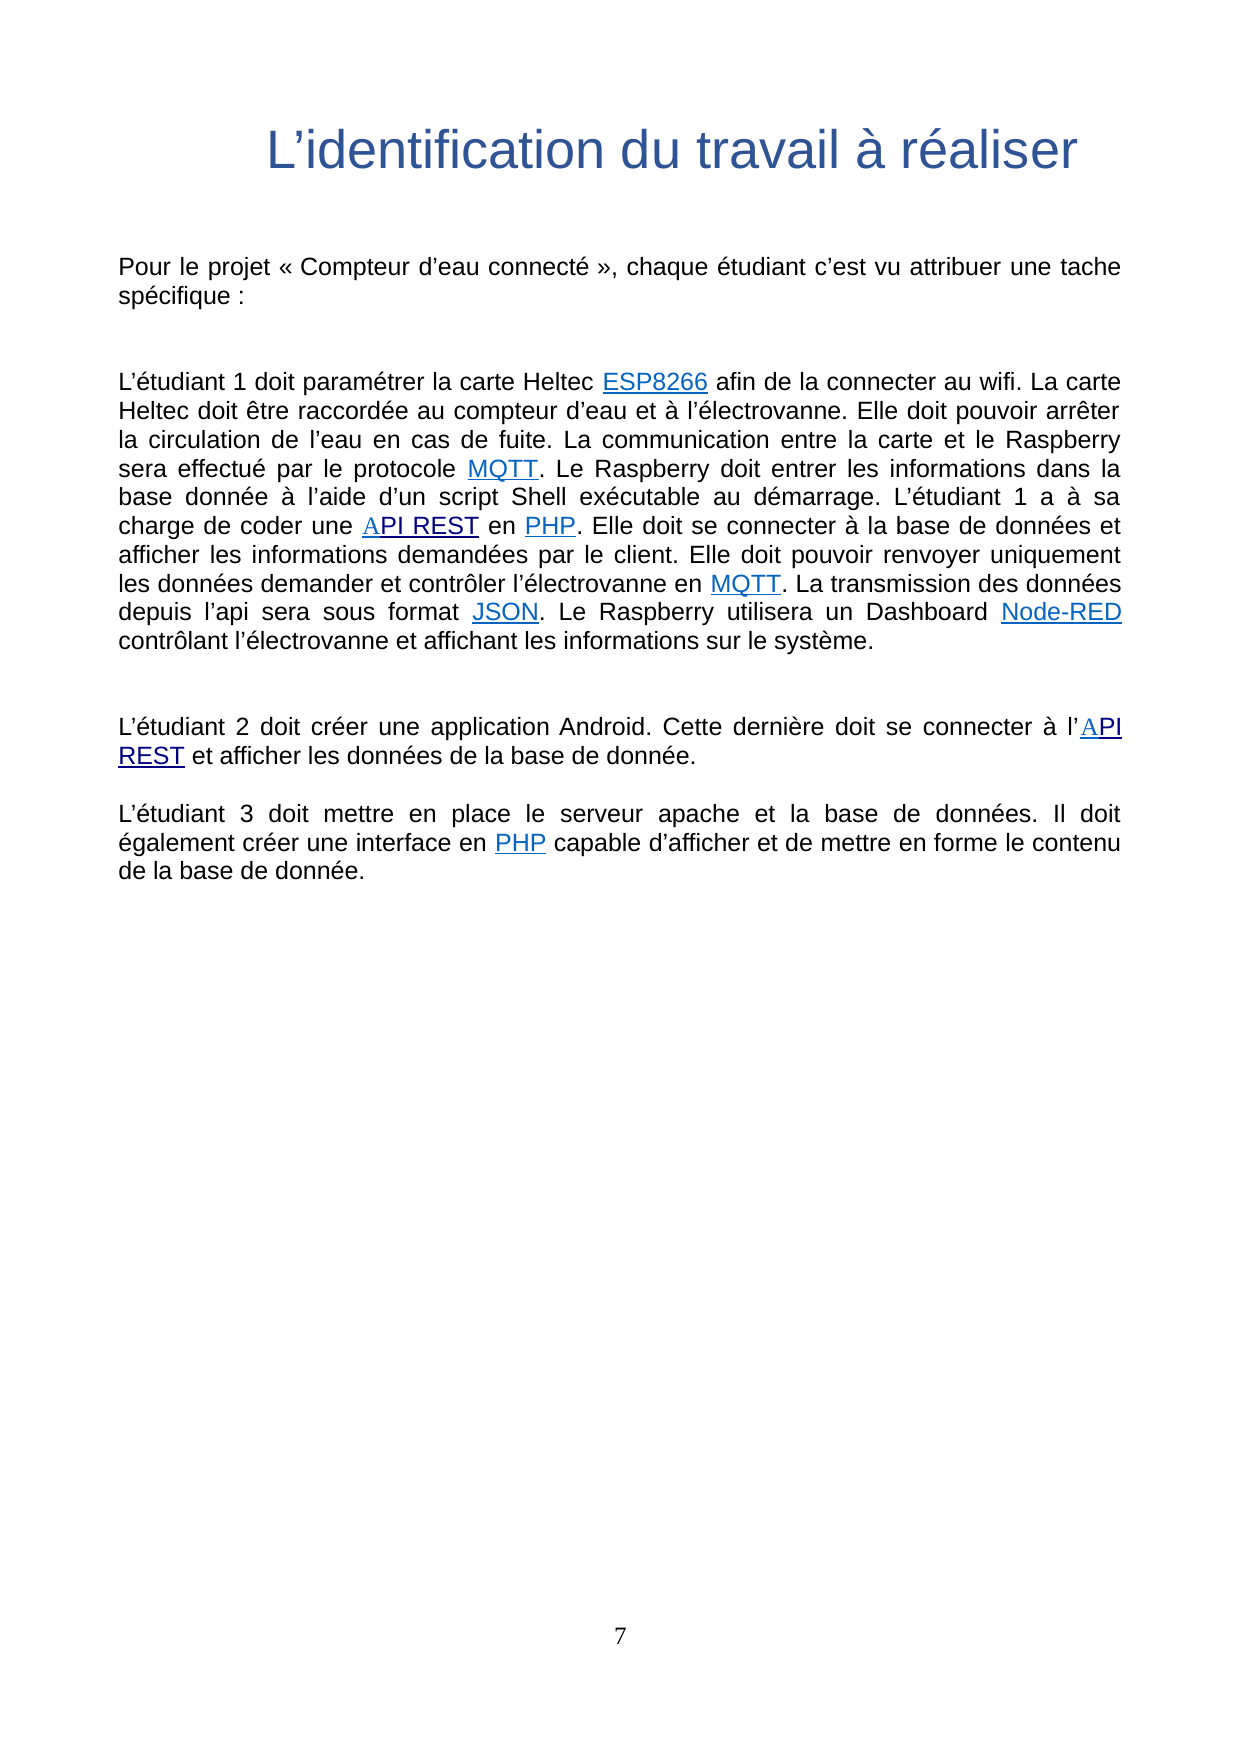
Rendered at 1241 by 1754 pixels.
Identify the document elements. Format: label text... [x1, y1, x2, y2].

text L’étudiant 3 doit mettre en place le serveur apache et la base de données. Il doit également créer une interface en PHP capable d’afficher et de mettre en forme le contenu de la base de donnée. [118, 799, 1122, 885]
text L’étudiant 2 doit créer une application Android. Cette dernière doit se connecter à l’API REST et afficher les données de la base de donnée. [118, 712, 1122, 770]
subtitle L’identification du travail à réaliser [192, 118, 1122, 180]
text Pour le projet « Compteur d’eau connecté », chaque étudiant c’est vu attribuer une tache spécifique : [118, 252, 1122, 310]
text L’étudiant 1 doit paramétrer la carte Heltec ESP8266 afin de la connecter au wifi. La carte Heltec doit être raccordée au compteur d’eau et à l’électrovanne. Elle doit pouvoir arrêter la circulation de l’eau en cas de fuite. La communication entre la carte et le Raspberry sera effectué par le protocole MQTT. Le Raspberry doit entrer les informations dans la base donnée à l’aide d’un script Shell exécutable au démarrage. L’étudiant 1 a à sa charge de coder une API REST en PHP. Elle doit se connecter à la base de données et afficher les informations demandées par le client. Elle doit pouvoir renvoyer uniquement les données demander et contrôler l’électrovanne en MQTT. La transmission des données depuis l’api sera sous format JSON. Le Raspberry utilisera un Dashboard Node-RED contrôlant l’électrovanne et affichant les informations sur le système. [118, 367, 1122, 655]
